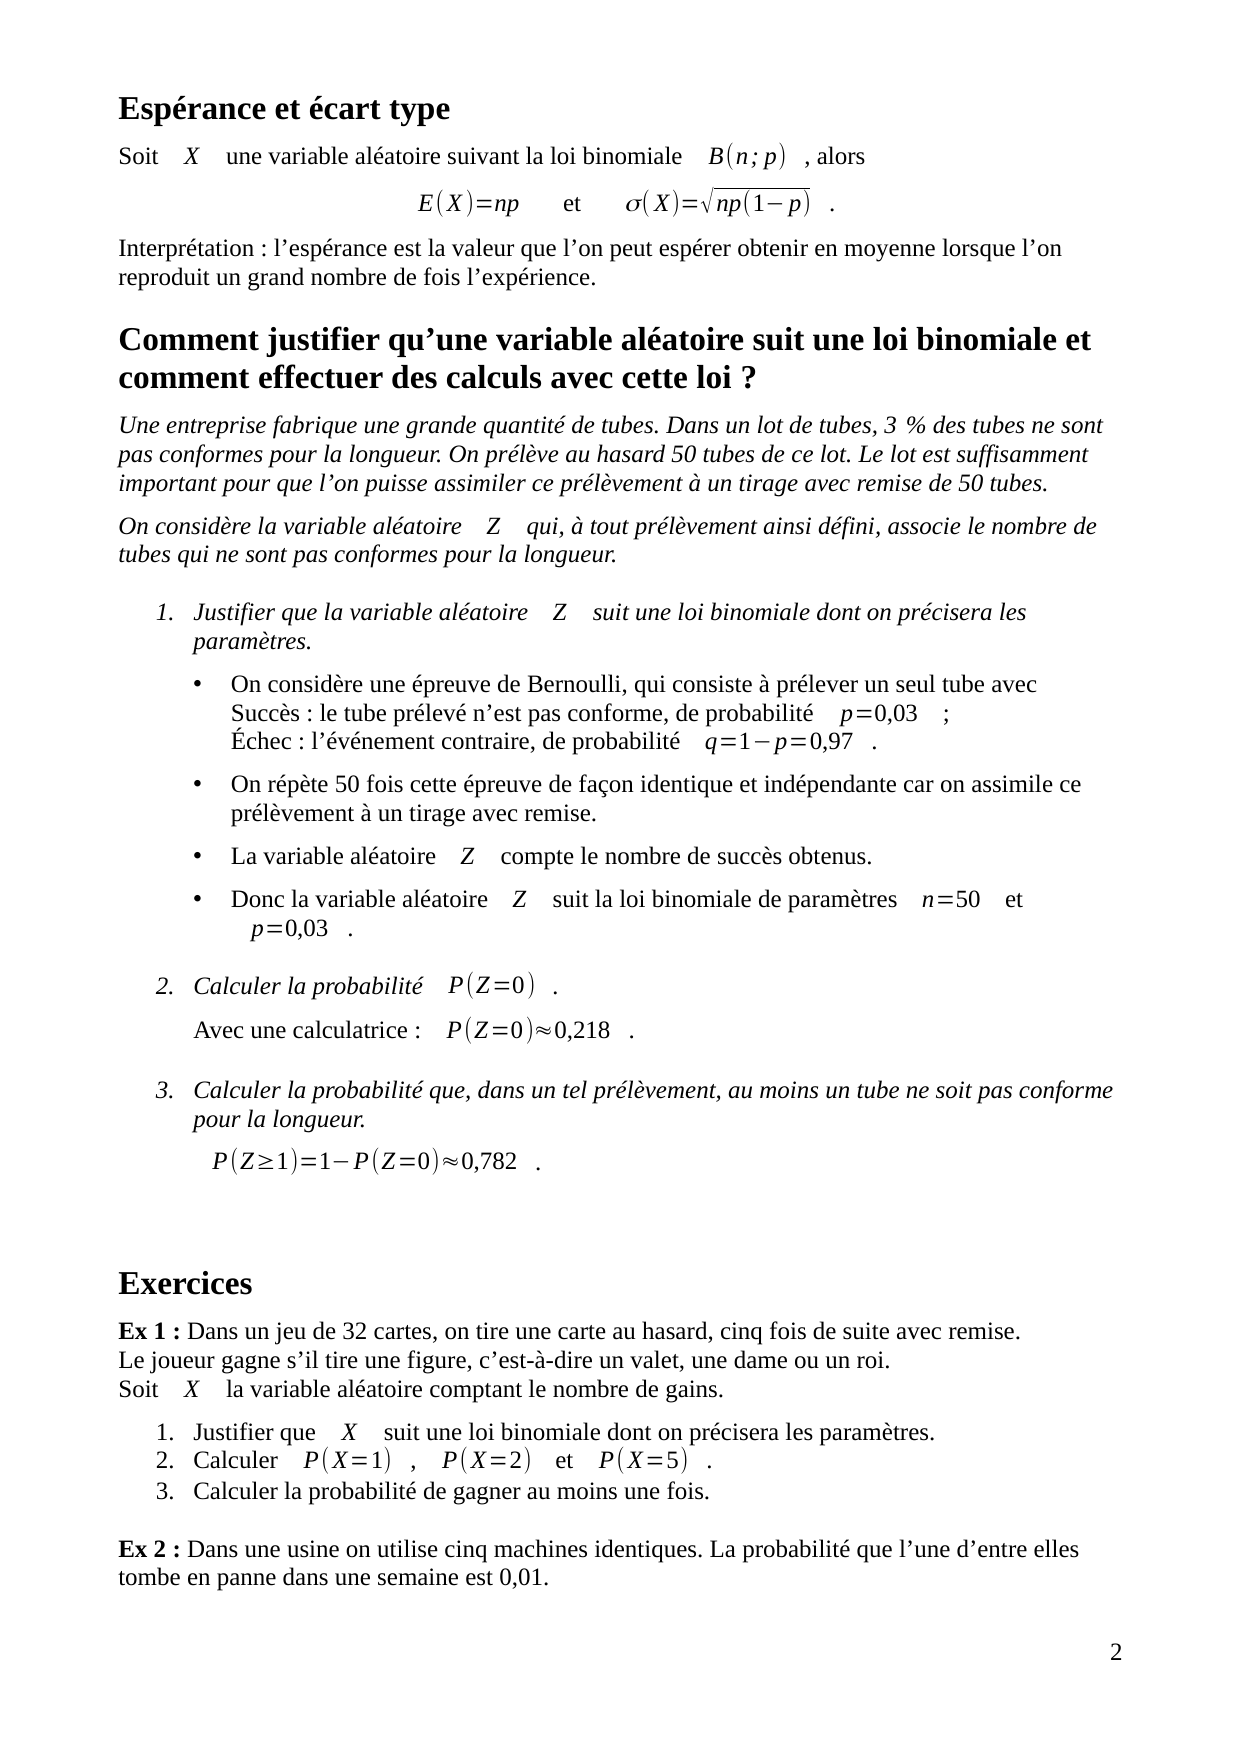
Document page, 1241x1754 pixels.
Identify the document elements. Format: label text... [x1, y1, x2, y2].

text Soit la variable aléatoire comptant le nombre de gains. [118, 1374, 1122, 1402]
list Calculer la probabilité . [156, 971, 1122, 1001]
list Calculer la probabilité de gagner au moins une fois. [156, 1476, 1122, 1505]
list Échec : l’événement contraire, de probabilité . [193, 726, 1122, 755]
list On répète 50 fois cette épreuve de façon identique et indépendante car on assimile ce prélèvement à un tirage avec remise. [193, 769, 1122, 827]
list Justifier que la variable aléatoire suit une loi binomiale dont on précisera les paramètres. [156, 597, 1122, 654]
list Calculer , et . [156, 1446, 1122, 1476]
text On considère la variable aléatoire qui, à tout prélèvement ainsi défini, associe le nombre de tubes qui ne sont pas conformes pour la longueur. [118, 511, 1122, 568]
list Donc la variable aléatoire suit la loi binomiale de paramètres et . [193, 884, 1122, 942]
text Interprétation : l’espérance est la valeur que l’on peut espérer obtenir en moyenne lorsque l’on reproduit un grand nombre de fois l’expérience. [118, 233, 1122, 290]
list . [156, 1147, 1122, 1177]
text Comment justifier qu’une variable aléatoire suit une loi binomiale et comment effectuer des calculs avec cette loi ? [118, 319, 1122, 396]
text Exercices [118, 1263, 1122, 1302]
list Justifier que suit une loi binomiale dont on précisera les paramètres. [156, 1417, 1122, 1446]
text Espérance et écart type [118, 88, 1122, 127]
text Le joueur gagne s’il tire une figure, c’est-à-dire un valet, une dame ou un roi. [118, 1345, 1122, 1374]
text Ex 1 : Dans un jeu de 32 cartes, on tire une carte au hasard, cinq fois de suite avec remise. [118, 1316, 1122, 1345]
list Calculer la probabilité que, dans un tel prélèvement, au moins un tube ne soit pas conforme pour la longueur. [156, 1075, 1122, 1132]
text Soit une variable aléatoire suivant la loi binomiale , alors [118, 141, 1122, 172]
list On considère une épreuve de Bernoulli, qui consiste à prélever un seul tube avec [193, 669, 1122, 698]
text Une entreprise fabrique une grande quantité de tubes. Dans un lot de tubes, 3 % des tubes ne sont pas conformes pour la longueur. On prélève au hasard 50 tubes de ce lot. Le lot est suffisamment important pour que l’on puisse assimiler ce prélèvement à un tirage avec remise de 50 tubes. [118, 410, 1122, 496]
text et . [118, 186, 1122, 218]
list Succès : le tube prélevé n’est pas conforme, de probabilité ; [193, 698, 1122, 726]
text Ex 2 : Dans une usine on utilise cinq machines identiques. La probabilité que l’une d’entre elles tombe en panne dans une semaine est 0,01. [118, 1534, 1122, 1591]
list La variable aléatoire compte le nombre de succès obtenus. [193, 841, 1122, 870]
list Avec une calculatrice : . [156, 1016, 1122, 1046]
